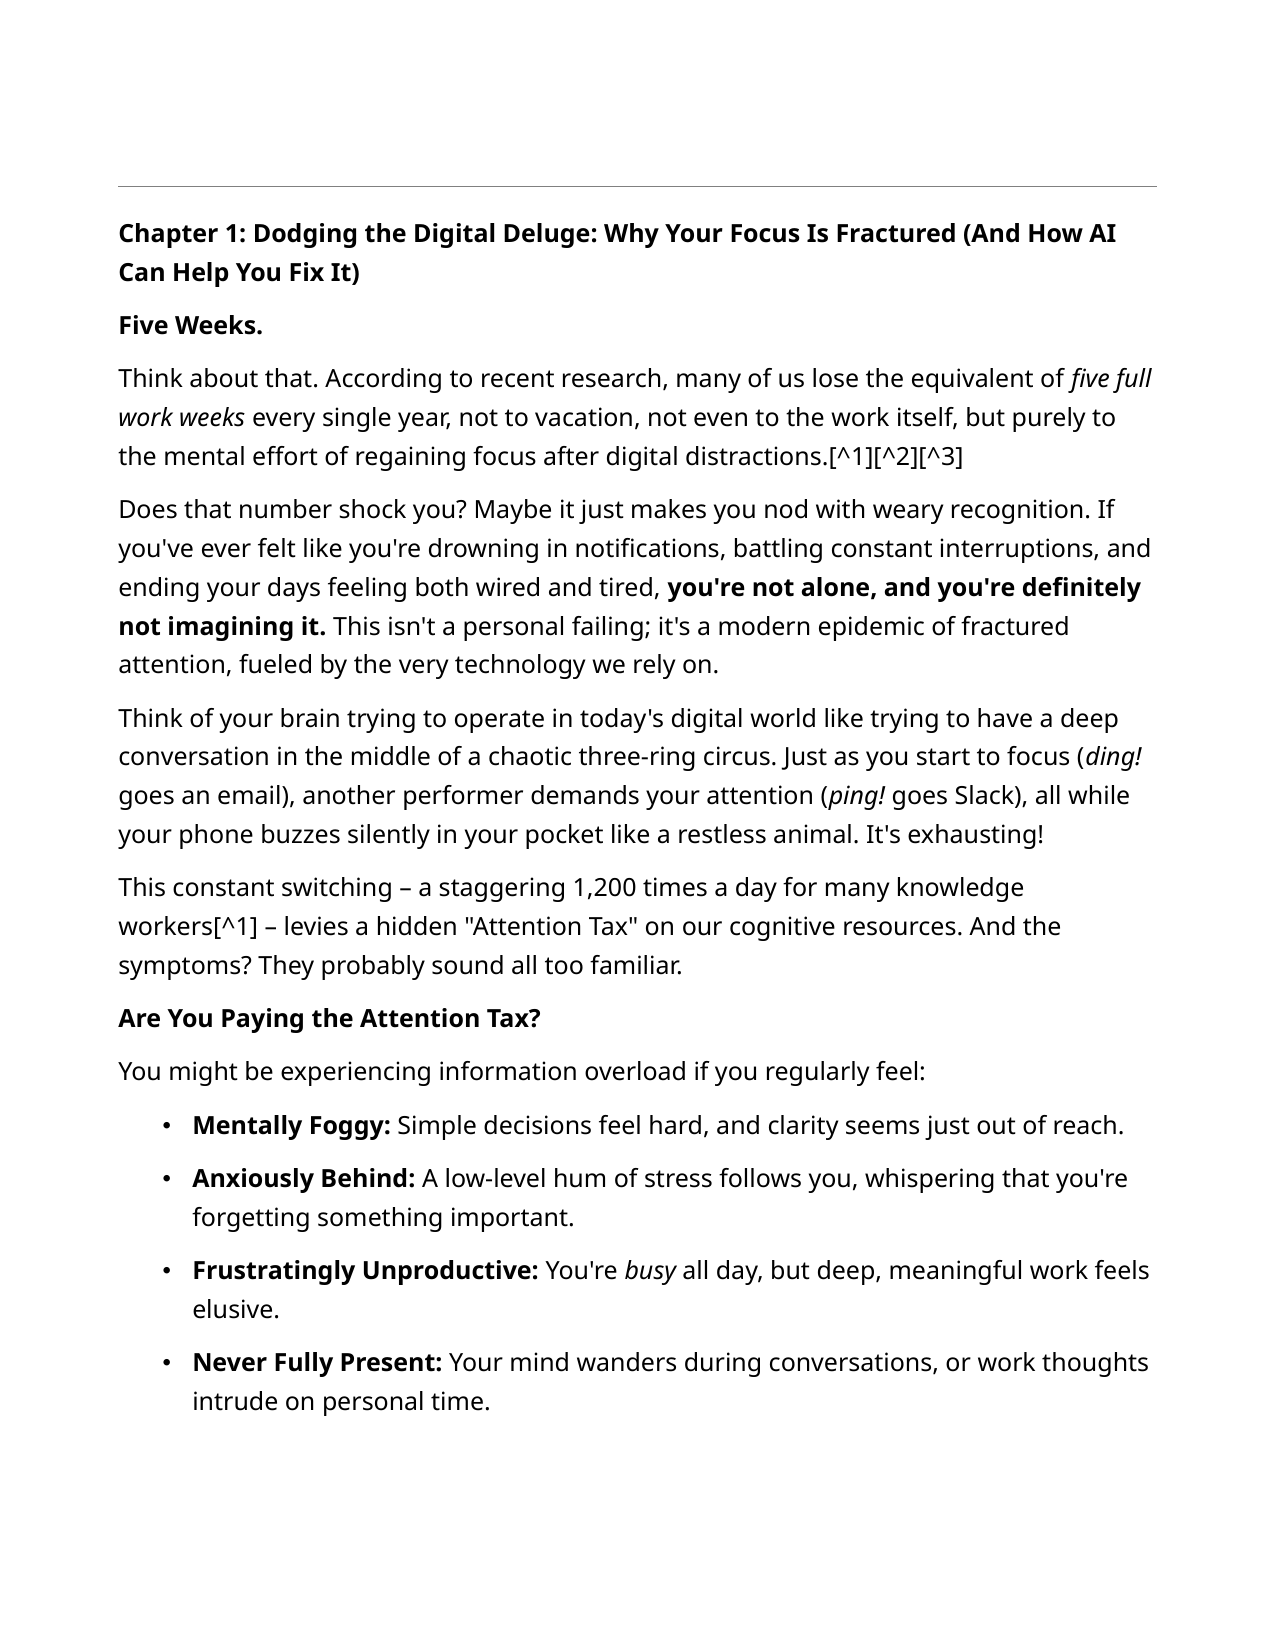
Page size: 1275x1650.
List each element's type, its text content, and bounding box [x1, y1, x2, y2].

text Five Weeks. [118, 308, 1157, 342]
text This constant switching – a staggering 1,200 times a day for many knowledge workers[^1] – levies a hidden "Attention Tax" on our cognitive resources. And the symptoms? They probably sound all too familiar. [118, 870, 1157, 981]
text You might be experiencing information overload if you regularly feel: [118, 1054, 1157, 1088]
list Never Fully Present: Your mind wanders during conversations, or work thoughts intrude on personal time. [162, 1345, 1157, 1418]
text Chapter 1: Dodging the Digital Deluge: Why Your Focus Is Fractured (And How AI Can Help You Fix It) [118, 216, 1157, 288]
text Are You Paying the Attention Tax? [118, 1001, 1157, 1035]
list Frustratingly Unproductive: You're busy all day, but deep, meaningful work feels elusive. [162, 1253, 1157, 1326]
list Anxiously Behind: A low-level hum of stress follows you, whispering that you're forgetting something important. [162, 1161, 1157, 1233]
text Think about that. According to recent research, many of us lose the equivalent of five full work weeks every single year, not to vacation, not even to the work itself, but purely to the mental effort of regaining focus after digital distractions.[^1][^2][^3] [118, 361, 1157, 473]
text Think of your brain trying to operate in today's digital world like trying to have a deep conversation in the middle of a chaotic three-ring circus. Just as you start to focus (ding! goes an email), another performer demands your attention (ping! goes Slack), all while your phone buzzes silently in your pocket like a restless animal. It's exhausting! [118, 700, 1157, 851]
text Does that number shock you? Maybe it just makes you nod with weary recognition. If you've ever felt like you're drowning in notifications, battling constant interruptions, and ending your days feeling both wired and tired, you're not alone, and you're definitely not imagining it. This isn't a personal failing; it's a modern epidemic of fractured attention, fueled by the very technology we rely on. [118, 492, 1157, 681]
list Mentally Foggy: Simple decisions feel hard, and clarity seems just out of reach. [162, 1107, 1157, 1141]
